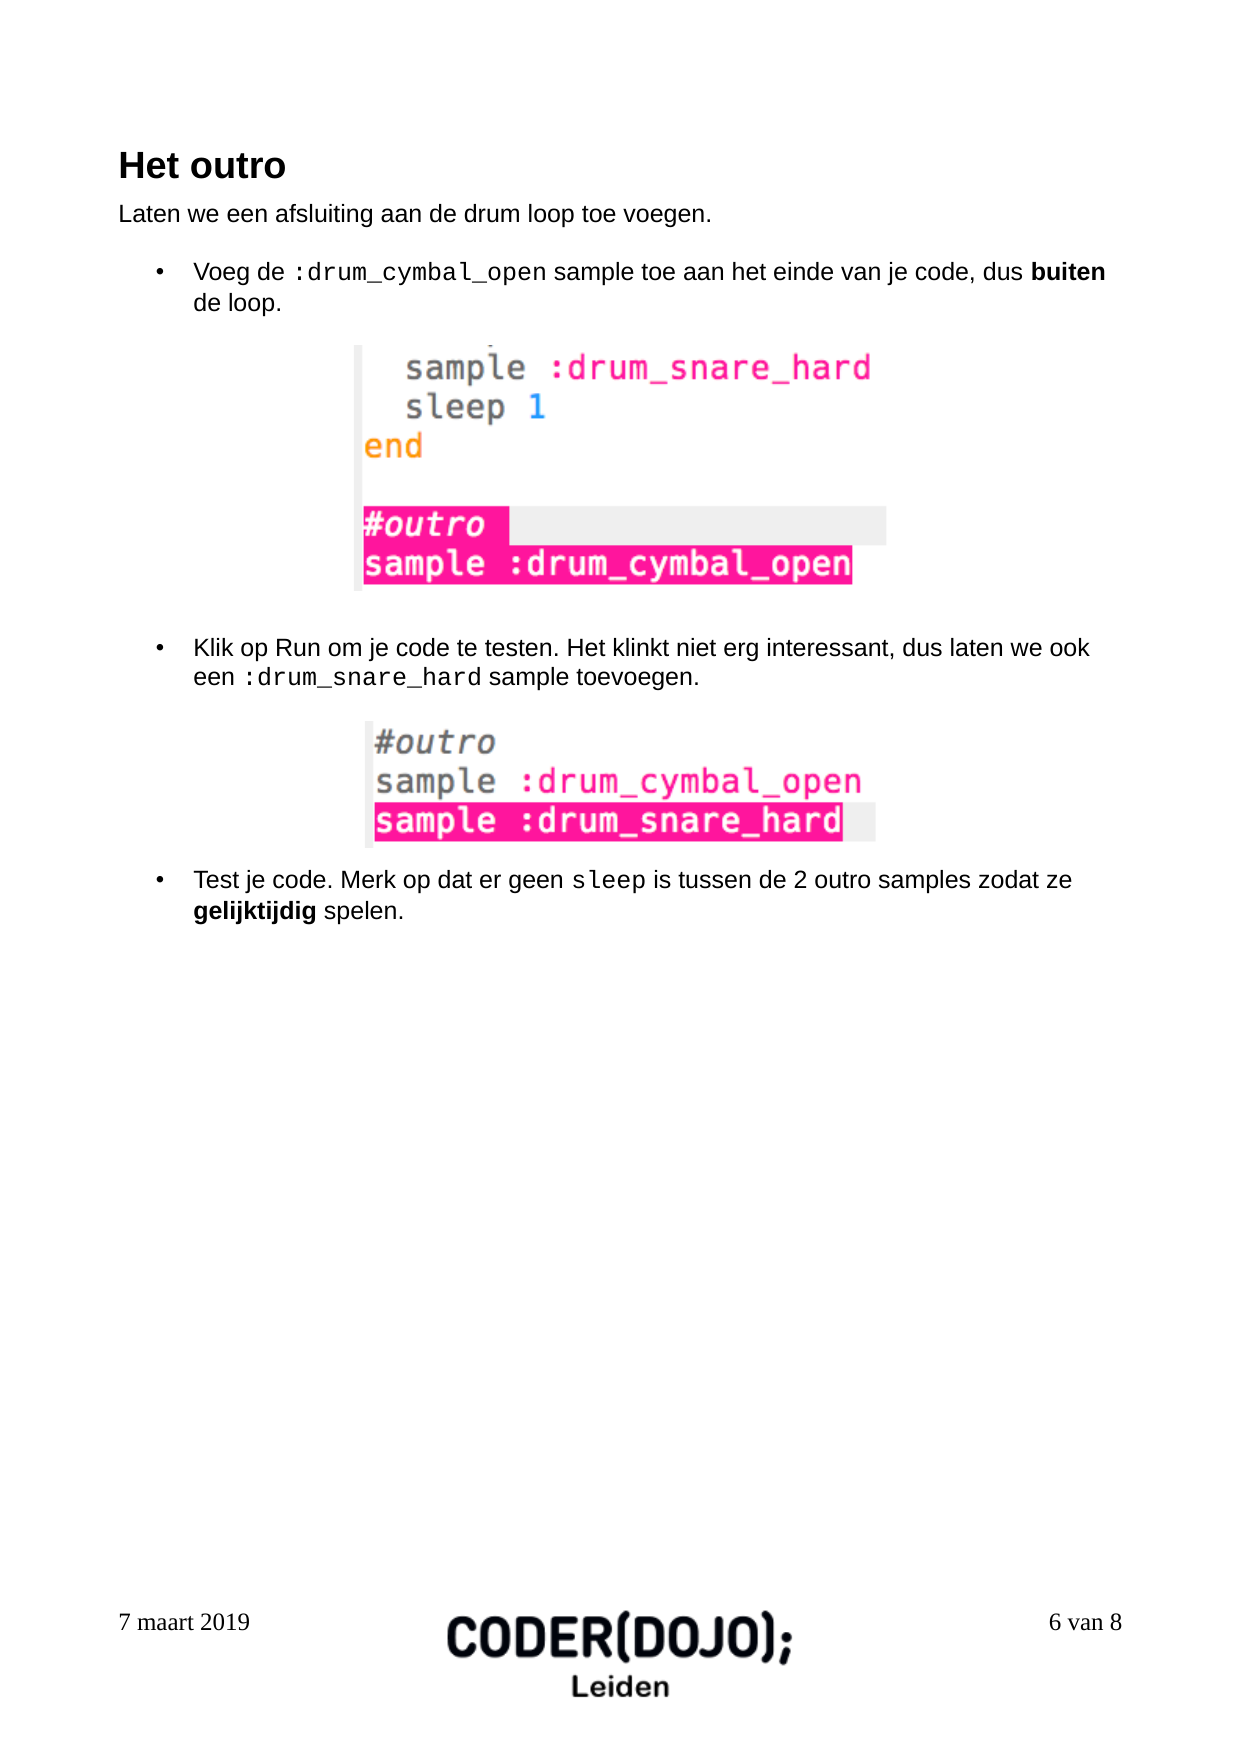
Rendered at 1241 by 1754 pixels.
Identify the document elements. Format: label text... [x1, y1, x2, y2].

list Klik op Run om je code te testen. Het klinkt niet erg interessant, dus laten we ook een :drum_snare_hard sample toevoegen. [156, 633, 1122, 692]
subtitle Het outro [118, 143, 1122, 187]
list Test je code. Merk op dat er geen sleep is tussen de 2 outro samples zodat ze gelijktijdig spelen. [156, 865, 1122, 925]
picture [364, 721, 876, 848]
list Voeg de :drum_cymbal_open sample toe aan het einde van je code, dus buiten de loop. [156, 257, 1122, 316]
picture [353, 345, 887, 591]
text Laten we een afsluiting aan de drum loop toe voegen. [118, 199, 1122, 228]
picture [445, 1608, 795, 1700]
